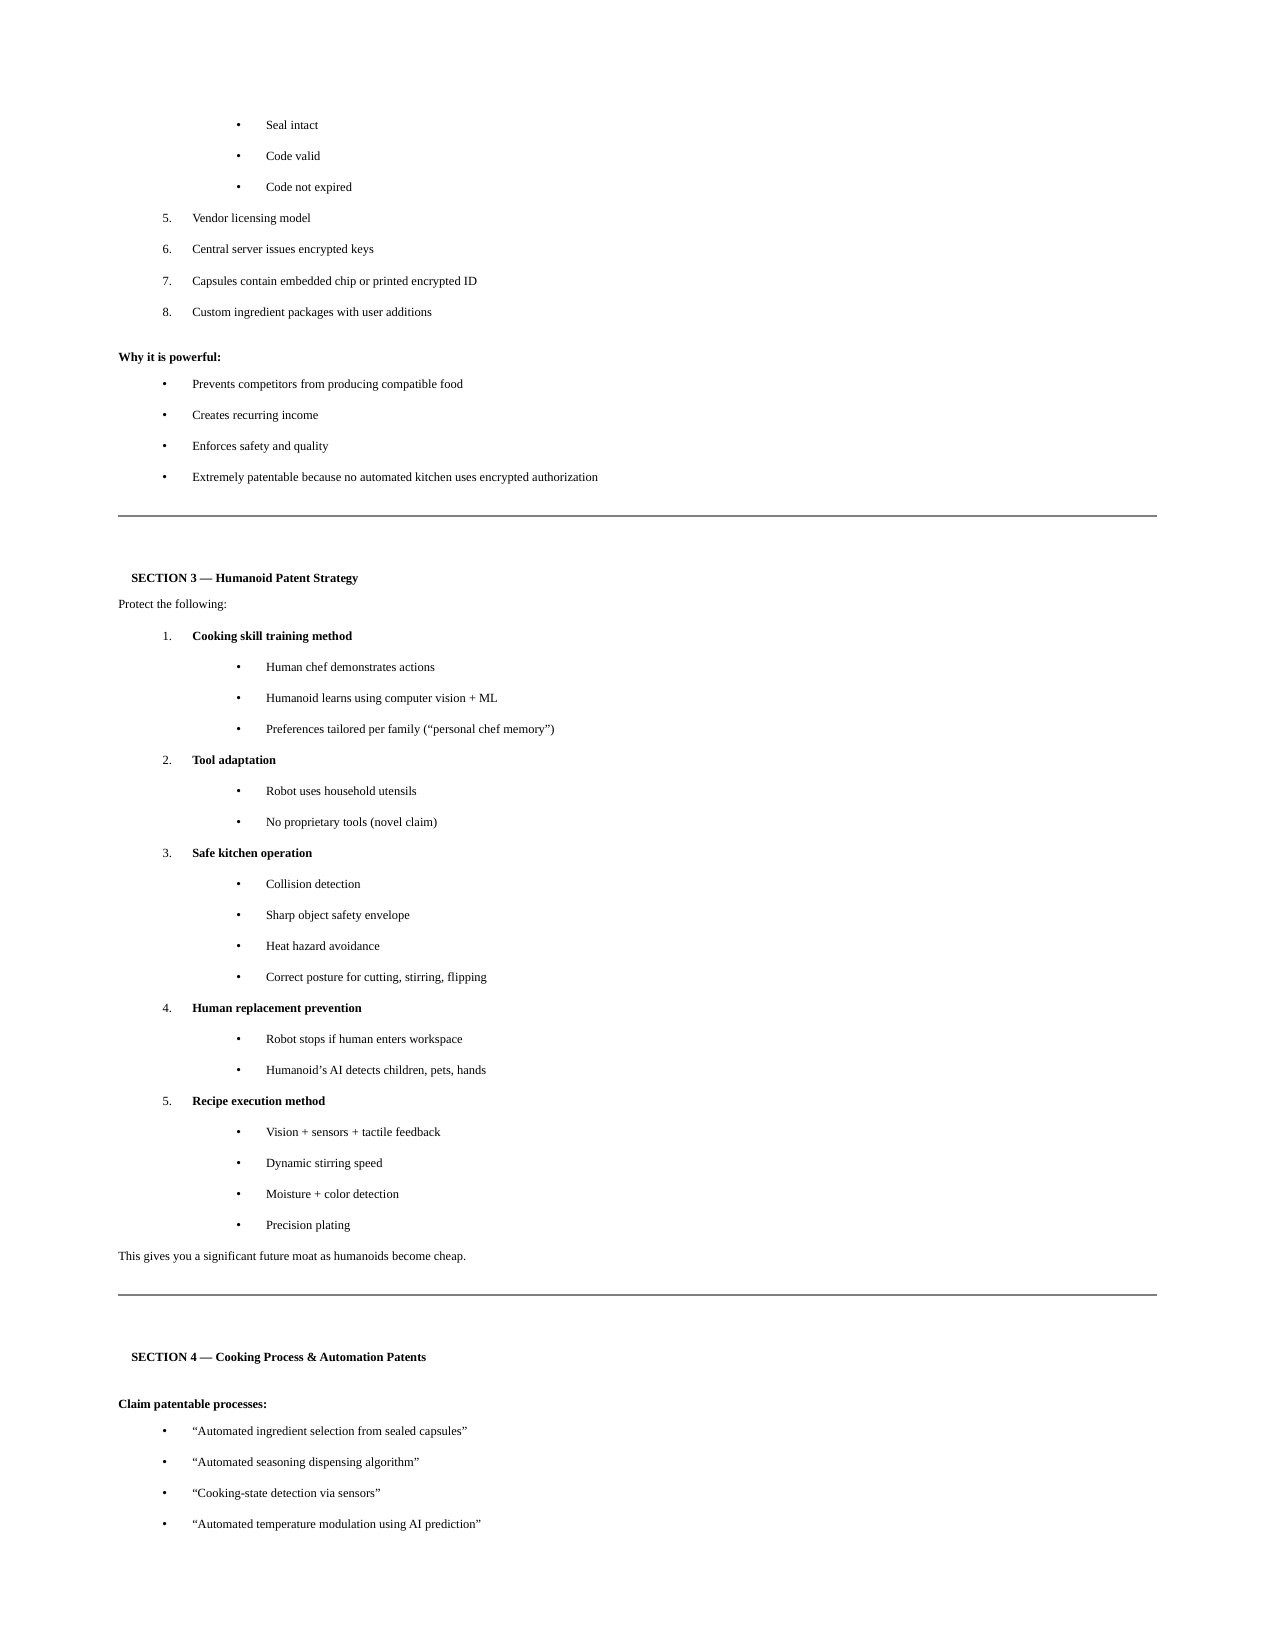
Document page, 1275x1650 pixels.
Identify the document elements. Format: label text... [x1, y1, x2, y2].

list Safe kitchen operation [162, 846, 1157, 860]
text Protect the following: [118, 597, 1157, 612]
list Humanoid learns using computer vision + ML [236, 690, 1157, 705]
list Cooking skill training method [162, 628, 1157, 643]
list “Automated temperature modulation using AI prediction” [162, 1517, 1157, 1531]
list Robot stops if human enters workspace [236, 1032, 1157, 1046]
list Collision detection [236, 877, 1157, 891]
list Vendor licensing model [162, 211, 1157, 226]
list Correct posture for cutting, stirring, flipping [236, 970, 1157, 984]
list Human chef demonstrates actions [236, 659, 1157, 674]
list “Automated seasoning dispensing algorithm” [162, 1455, 1157, 1469]
list “Cooking-state detection via sensors” [162, 1486, 1157, 1500]
list Code not expired [236, 180, 1157, 194]
list Sharp object safety envelope [236, 908, 1157, 922]
list Precision plating [236, 1218, 1157, 1232]
list Recipe execution method [162, 1094, 1157, 1108]
list Code valid [236, 149, 1157, 163]
list Tool adaptation [162, 752, 1157, 767]
list Capsules contain embedded chip or printed encrypted ID [162, 273, 1157, 288]
list “Automated ingredient selection from sealed capsules” [162, 1424, 1157, 1438]
list No proprietary tools (novel claim) [236, 814, 1157, 829]
list Human replacement prevention [162, 1001, 1157, 1015]
list Custom ingredient packages with user additions [162, 304, 1157, 319]
list Extremely patentable because no automated kitchen uses encrypted authorization [162, 470, 1157, 484]
list Dynamic stirring speed [236, 1156, 1157, 1170]
subtitle Why it is powerful: [118, 350, 1157, 364]
list Prevents competitors from producing compatible food [162, 377, 1157, 391]
subtitle Claim patentable processes: [118, 1397, 1157, 1411]
list Vision + sensors + tactile feedback [236, 1125, 1157, 1139]
text This gives you a significant future moat as humanoids become cheap. [118, 1249, 1157, 1263]
list Heat hazard avoidance [236, 939, 1157, 953]
list Robot uses household utensils [236, 783, 1157, 798]
list Humanoid’s AI detects children, pets, hands [236, 1063, 1157, 1077]
list Seal intact [236, 118, 1157, 132]
list Creates recurring income [162, 408, 1157, 422]
list Central server issues encrypted keys [162, 242, 1157, 257]
subtitle 🔥 SECTION 4 — Cooking Process & Automation Patents [118, 1349, 1157, 1364]
list Moisture + color detection [236, 1187, 1157, 1201]
list Enforces safety and quality [162, 439, 1157, 453]
list Preferences tailored per family (“personal chef memory”) [236, 721, 1157, 736]
subtitle 🤖 SECTION 3 — Humanoid Patent Strategy [118, 570, 1157, 585]
